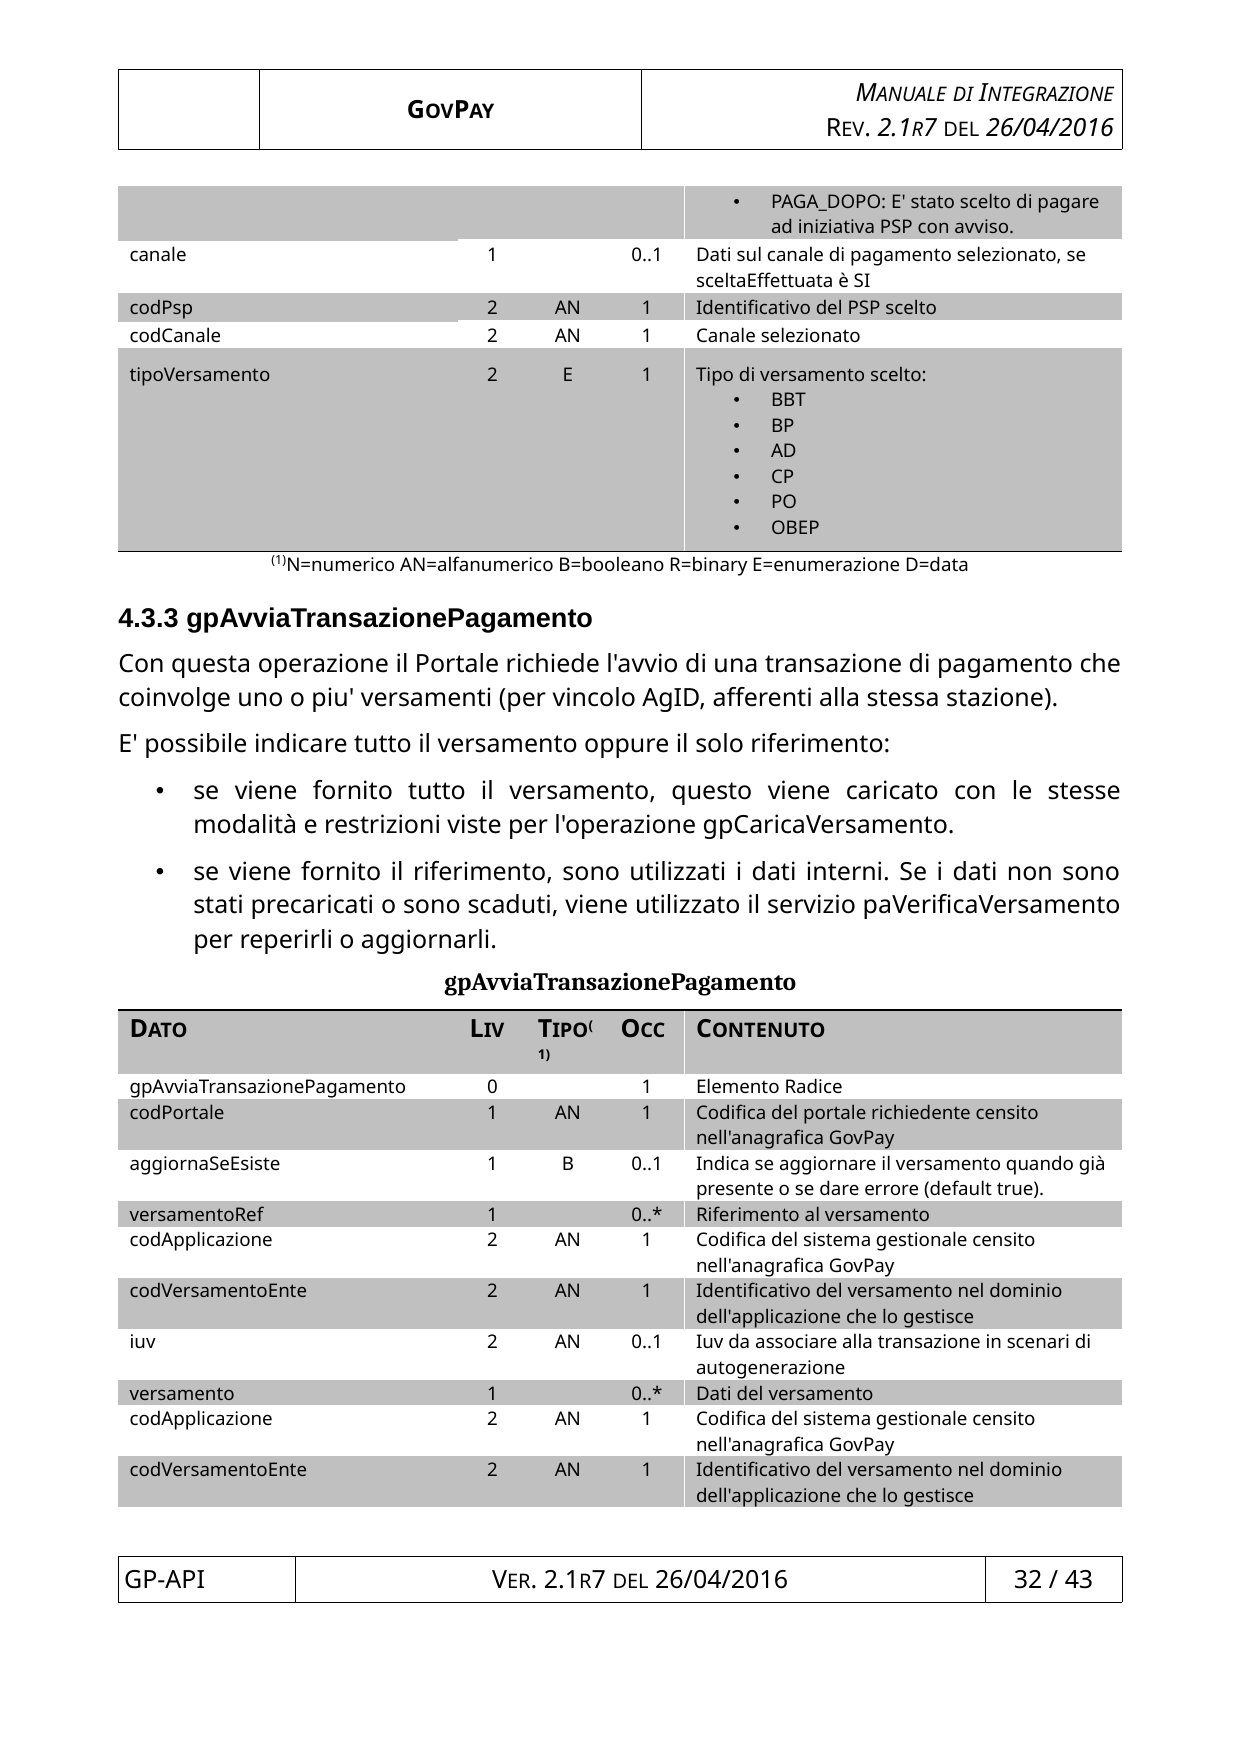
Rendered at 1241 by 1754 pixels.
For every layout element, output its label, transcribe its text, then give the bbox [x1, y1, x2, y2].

list se viene fornito tutto il versamento, questo viene caricato con le stesse modalità e restrizioni viste per l'operazione gpCaricaVersamento. [156, 772, 1122, 841]
table_cell Iuv da associare alla transazione in scenari di autogenerazione [685, 1329, 1122, 1380]
table_cell 2 [458, 1278, 526, 1329]
table_cell [609, 186, 684, 239]
table_cell 1 [609, 1227, 684, 1278]
table_cell Codifica del portale richiedente censito nell'anagrafica GovPay [685, 1099, 1122, 1150]
table_cell AN [526, 1456, 609, 1507]
table_cell 0..* [609, 1201, 684, 1227]
table_cell AN [526, 1405, 609, 1456]
table_cell aggiornaSeEsiste [118, 1150, 458, 1201]
table_cell 1 [609, 1099, 684, 1150]
text Con questa operazione il Portale richiede l'avvio di una transazione di pagamento che coinvolge uno o piu' versamenti (per vincolo AgID, afferenti alla stessa stazione). [118, 645, 1122, 713]
table_cell codCanale [118, 322, 458, 348]
table_cell 2 [458, 1329, 526, 1380]
table_cell codVersamentoEnte [118, 1278, 458, 1329]
table_cell 1 [609, 1074, 684, 1099]
table_cell 2 [458, 1456, 526, 1507]
table_cell 1 [458, 1201, 526, 1227]
table_cell [526, 1201, 609, 1227]
text E' possibile indicare tutto il versamento oppure il solo riferimento: [118, 726, 1122, 760]
table_cell [526, 186, 609, 239]
table_cell 0..1 [609, 1329, 684, 1380]
table_cell B [526, 1150, 609, 1201]
table_cell Canale selezionato [685, 320, 1122, 348]
table_cell [526, 239, 609, 292]
table_cell 1 [609, 320, 684, 348]
table_cell versamento [118, 1380, 458, 1405]
text (1)N=numerico AN=alfanumerico B=booleano R=binary E=enumerazione D=data [118, 552, 1122, 577]
table_cell Identificativo del versamento nel dominio dell'applicazione che lo gestisce [685, 1278, 1122, 1329]
table_cell Codifica del sistema gestionale censito nell'anagrafica GovPay [685, 1227, 1122, 1278]
table_cell Contenuto [685, 1011, 1122, 1074]
table_cell 1 [609, 1278, 684, 1329]
table_cell 2 [458, 1405, 526, 1456]
table_cell 2 [458, 1227, 526, 1278]
table_cell E [526, 348, 609, 551]
table_cell 1 [458, 1150, 526, 1201]
table_cell 0..1 [609, 1150, 684, 1201]
table_cell codVersamentoEnte [118, 1456, 458, 1507]
table_cell 1 [609, 1405, 684, 1456]
subtitle gpAvviaTransazionePagamento [118, 602, 1122, 633]
table_cell AN [526, 320, 609, 348]
table_cell Tipo di versamento scelto: BBT BP AD CP PO OBEP [685, 348, 1122, 551]
table_cell Identificativo del PSP scelto [685, 293, 1122, 320]
table_cell Indica se e' stata eseguita una scelta: SI: e' stato scelto un canale di pagamento NO: non e' stata eseguita alcuna scelta PAGA_DOPO: E' stato scelto di pagare ad iniziativa PSP con avviso. [685, 186, 1122, 239]
table_cell codPsp [118, 295, 458, 320]
list se viene fornito il riferimento, sono utilizzati i dati interni. Se i dati non sono stati precaricati o sono scaduti, viene utilizzato il servizio paVerificaVersamento per reperirli o aggiornarli. [156, 853, 1122, 955]
table_cell [526, 1074, 609, 1099]
table_cell canale [118, 241, 458, 292]
table_cell Codifica del sistema gestionale censito nell'anagrafica GovPay [685, 1405, 1122, 1456]
table_cell codApplicazione [118, 1227, 458, 1278]
table_cell codPortale [118, 1099, 458, 1150]
table_cell tipoVersamento [118, 350, 458, 551]
table_cell 2 [458, 320, 526, 348]
table_cell Occ [609, 1011, 684, 1074]
table_cell Dati sul canale di pagamento selezionato, se sceltaEffettuata è SI [685, 239, 1122, 292]
table_cell Indica se aggiornare il versamento quando già presente o se dare errore (default true). [685, 1150, 1122, 1201]
table_cell 2 [458, 348, 526, 551]
table_cell [458, 186, 526, 239]
table_cell AN [526, 293, 609, 320]
table_cell 0 [458, 1074, 526, 1099]
table_cell AN [526, 1099, 609, 1150]
table_cell 1 [458, 1099, 526, 1150]
table_cell Riferimento al versamento [685, 1201, 1122, 1227]
table_cell 2 [458, 293, 526, 320]
table_cell versamentoRef [118, 1201, 458, 1227]
table_cell [526, 1380, 609, 1405]
table_cell Elemento Radice [685, 1074, 1122, 1099]
table_cell iuv [118, 1329, 458, 1380]
table_cell 0..1 [609, 239, 684, 292]
table_cell 0..* [609, 1380, 684, 1405]
table_cell AN [526, 1278, 609, 1329]
table_cell 1 [609, 293, 684, 320]
table_cell gpAvviaTransazionePagamento [118, 1074, 458, 1099]
table_cell 1 [609, 348, 684, 551]
table_cell 1 [609, 1456, 684, 1507]
table_cell AN [526, 1329, 609, 1380]
table_cell 1 [458, 239, 526, 292]
table_header gpAvviaTransazionePagamento [118, 968, 1122, 1009]
table_cell Dato [118, 1011, 458, 1074]
table_cell AN [526, 1227, 609, 1278]
table_cell [118, 188, 458, 239]
table_cell Identificativo del versamento nel dominio dell'applicazione che lo gestisce [685, 1456, 1122, 1507]
table_cell codApplicazione [118, 1405, 458, 1456]
table_cell Liv [458, 1011, 526, 1074]
table_cell 1 [458, 1380, 526, 1405]
table_cell Dati del versamento [685, 1380, 1122, 1405]
table_cell Tipo(1) [526, 1011, 609, 1074]
